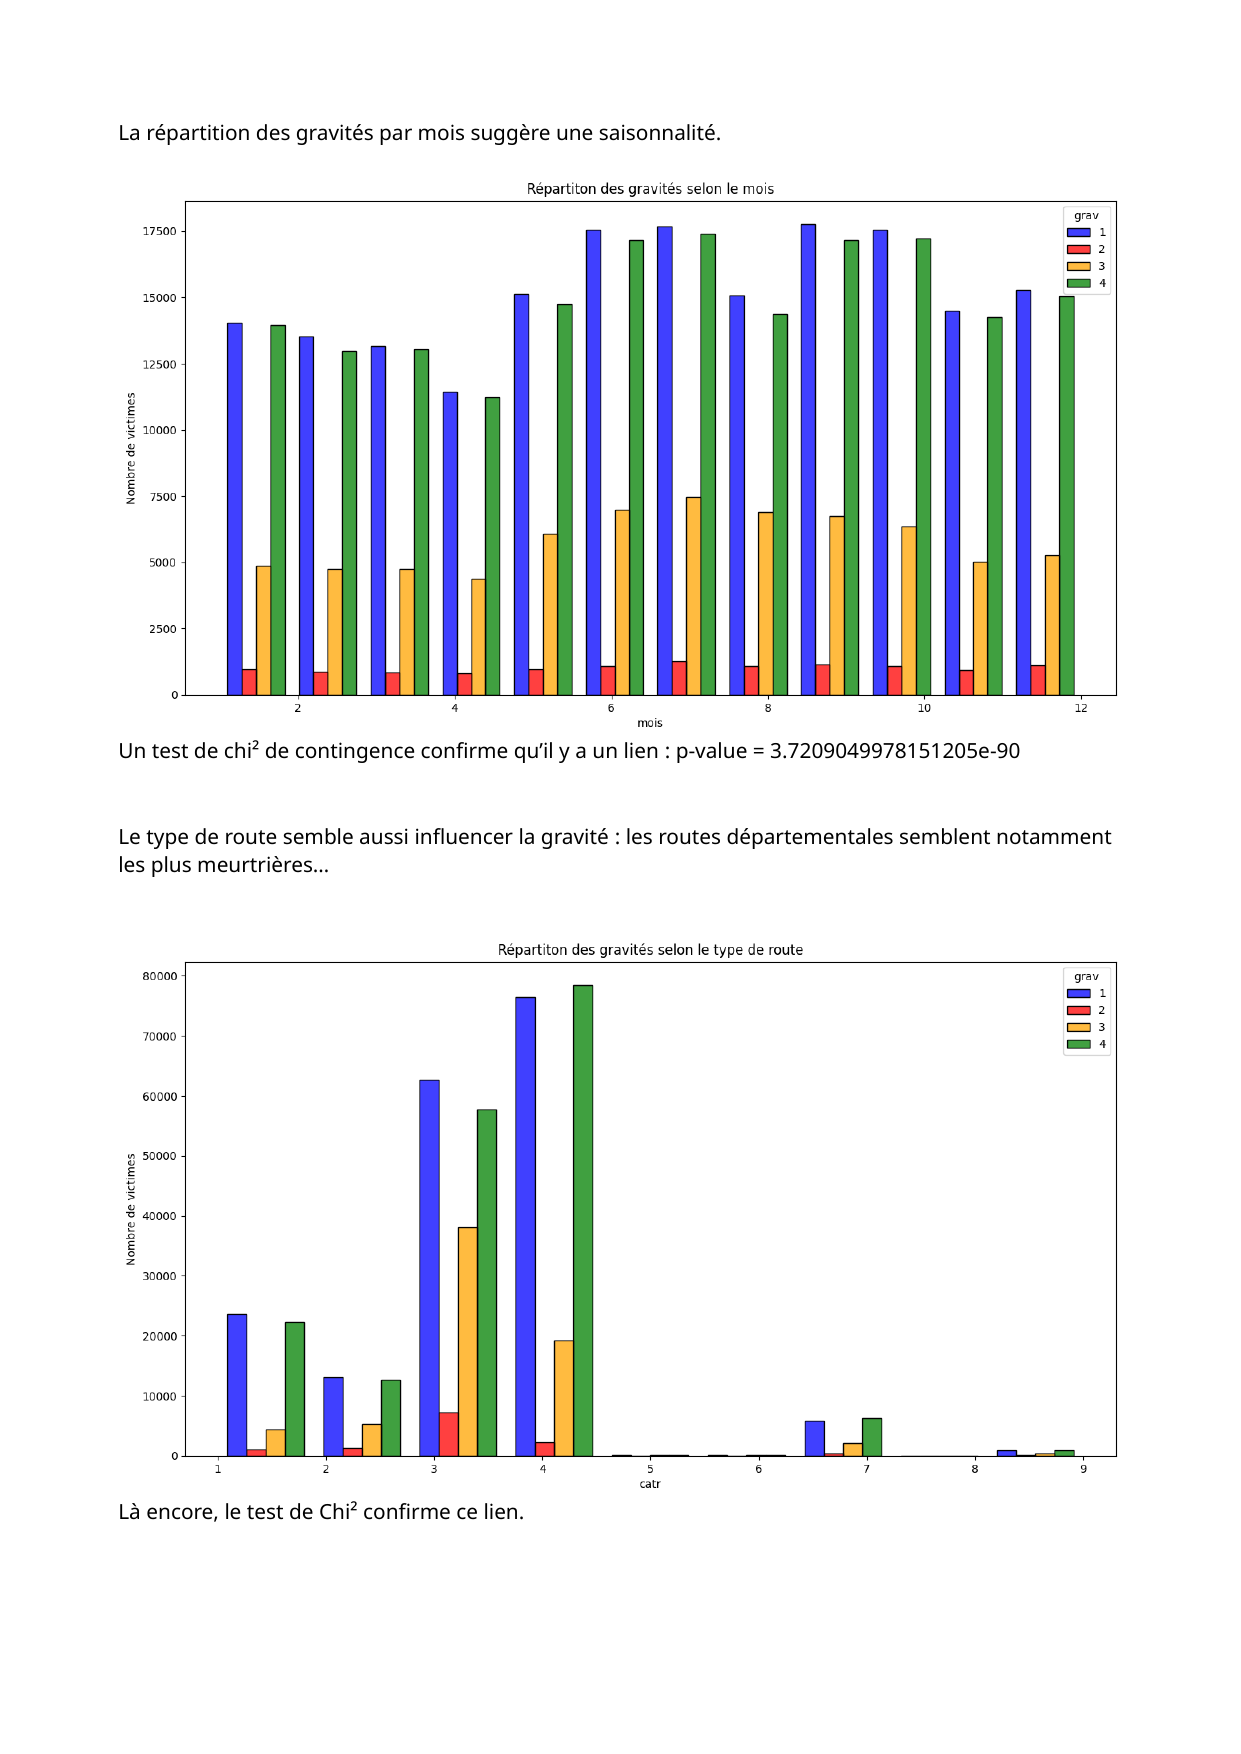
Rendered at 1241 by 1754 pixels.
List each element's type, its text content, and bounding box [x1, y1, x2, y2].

text La répartition des gravités par mois suggère une saisonnalité. [118, 118, 1122, 147]
text Le type de route semble aussi influencer la gravité : les routes départementales semblent notamment les plus meurtrières… [118, 822, 1122, 879]
text Un test de chi² de contingence confirme qu’il y a un lien : p-value = 3.7209049978151205e-90 [118, 737, 1122, 765]
text Là encore, le test de Chi² confirme ce lien. [118, 1498, 1122, 1526]
